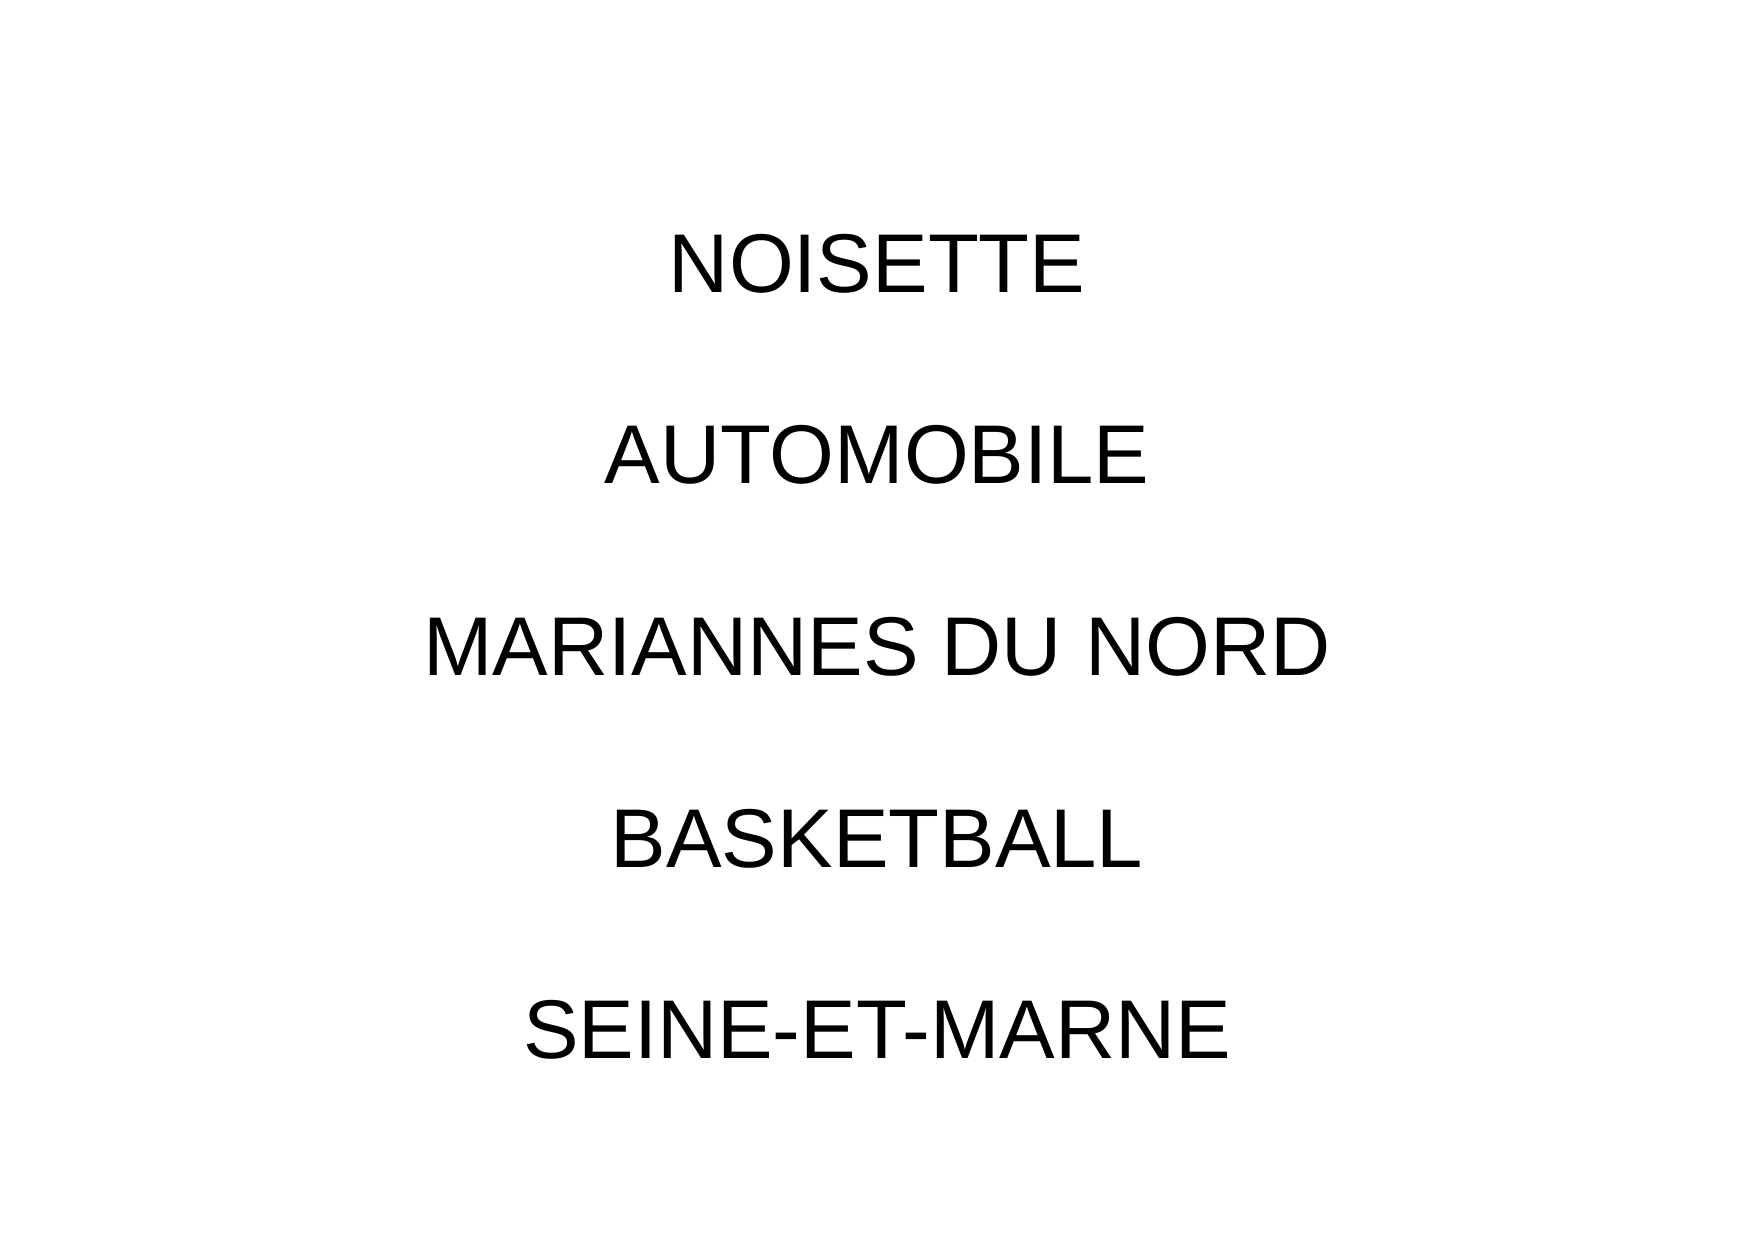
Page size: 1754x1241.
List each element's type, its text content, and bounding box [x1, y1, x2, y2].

text MARIANNES DU NORD [118, 597, 1636, 693]
text NOISETTE [118, 214, 1636, 310]
text AUTOMOBILE [118, 406, 1636, 501]
text SEINE-ET-MARNE [118, 981, 1636, 1076]
text BASKETBALL [118, 789, 1636, 885]
